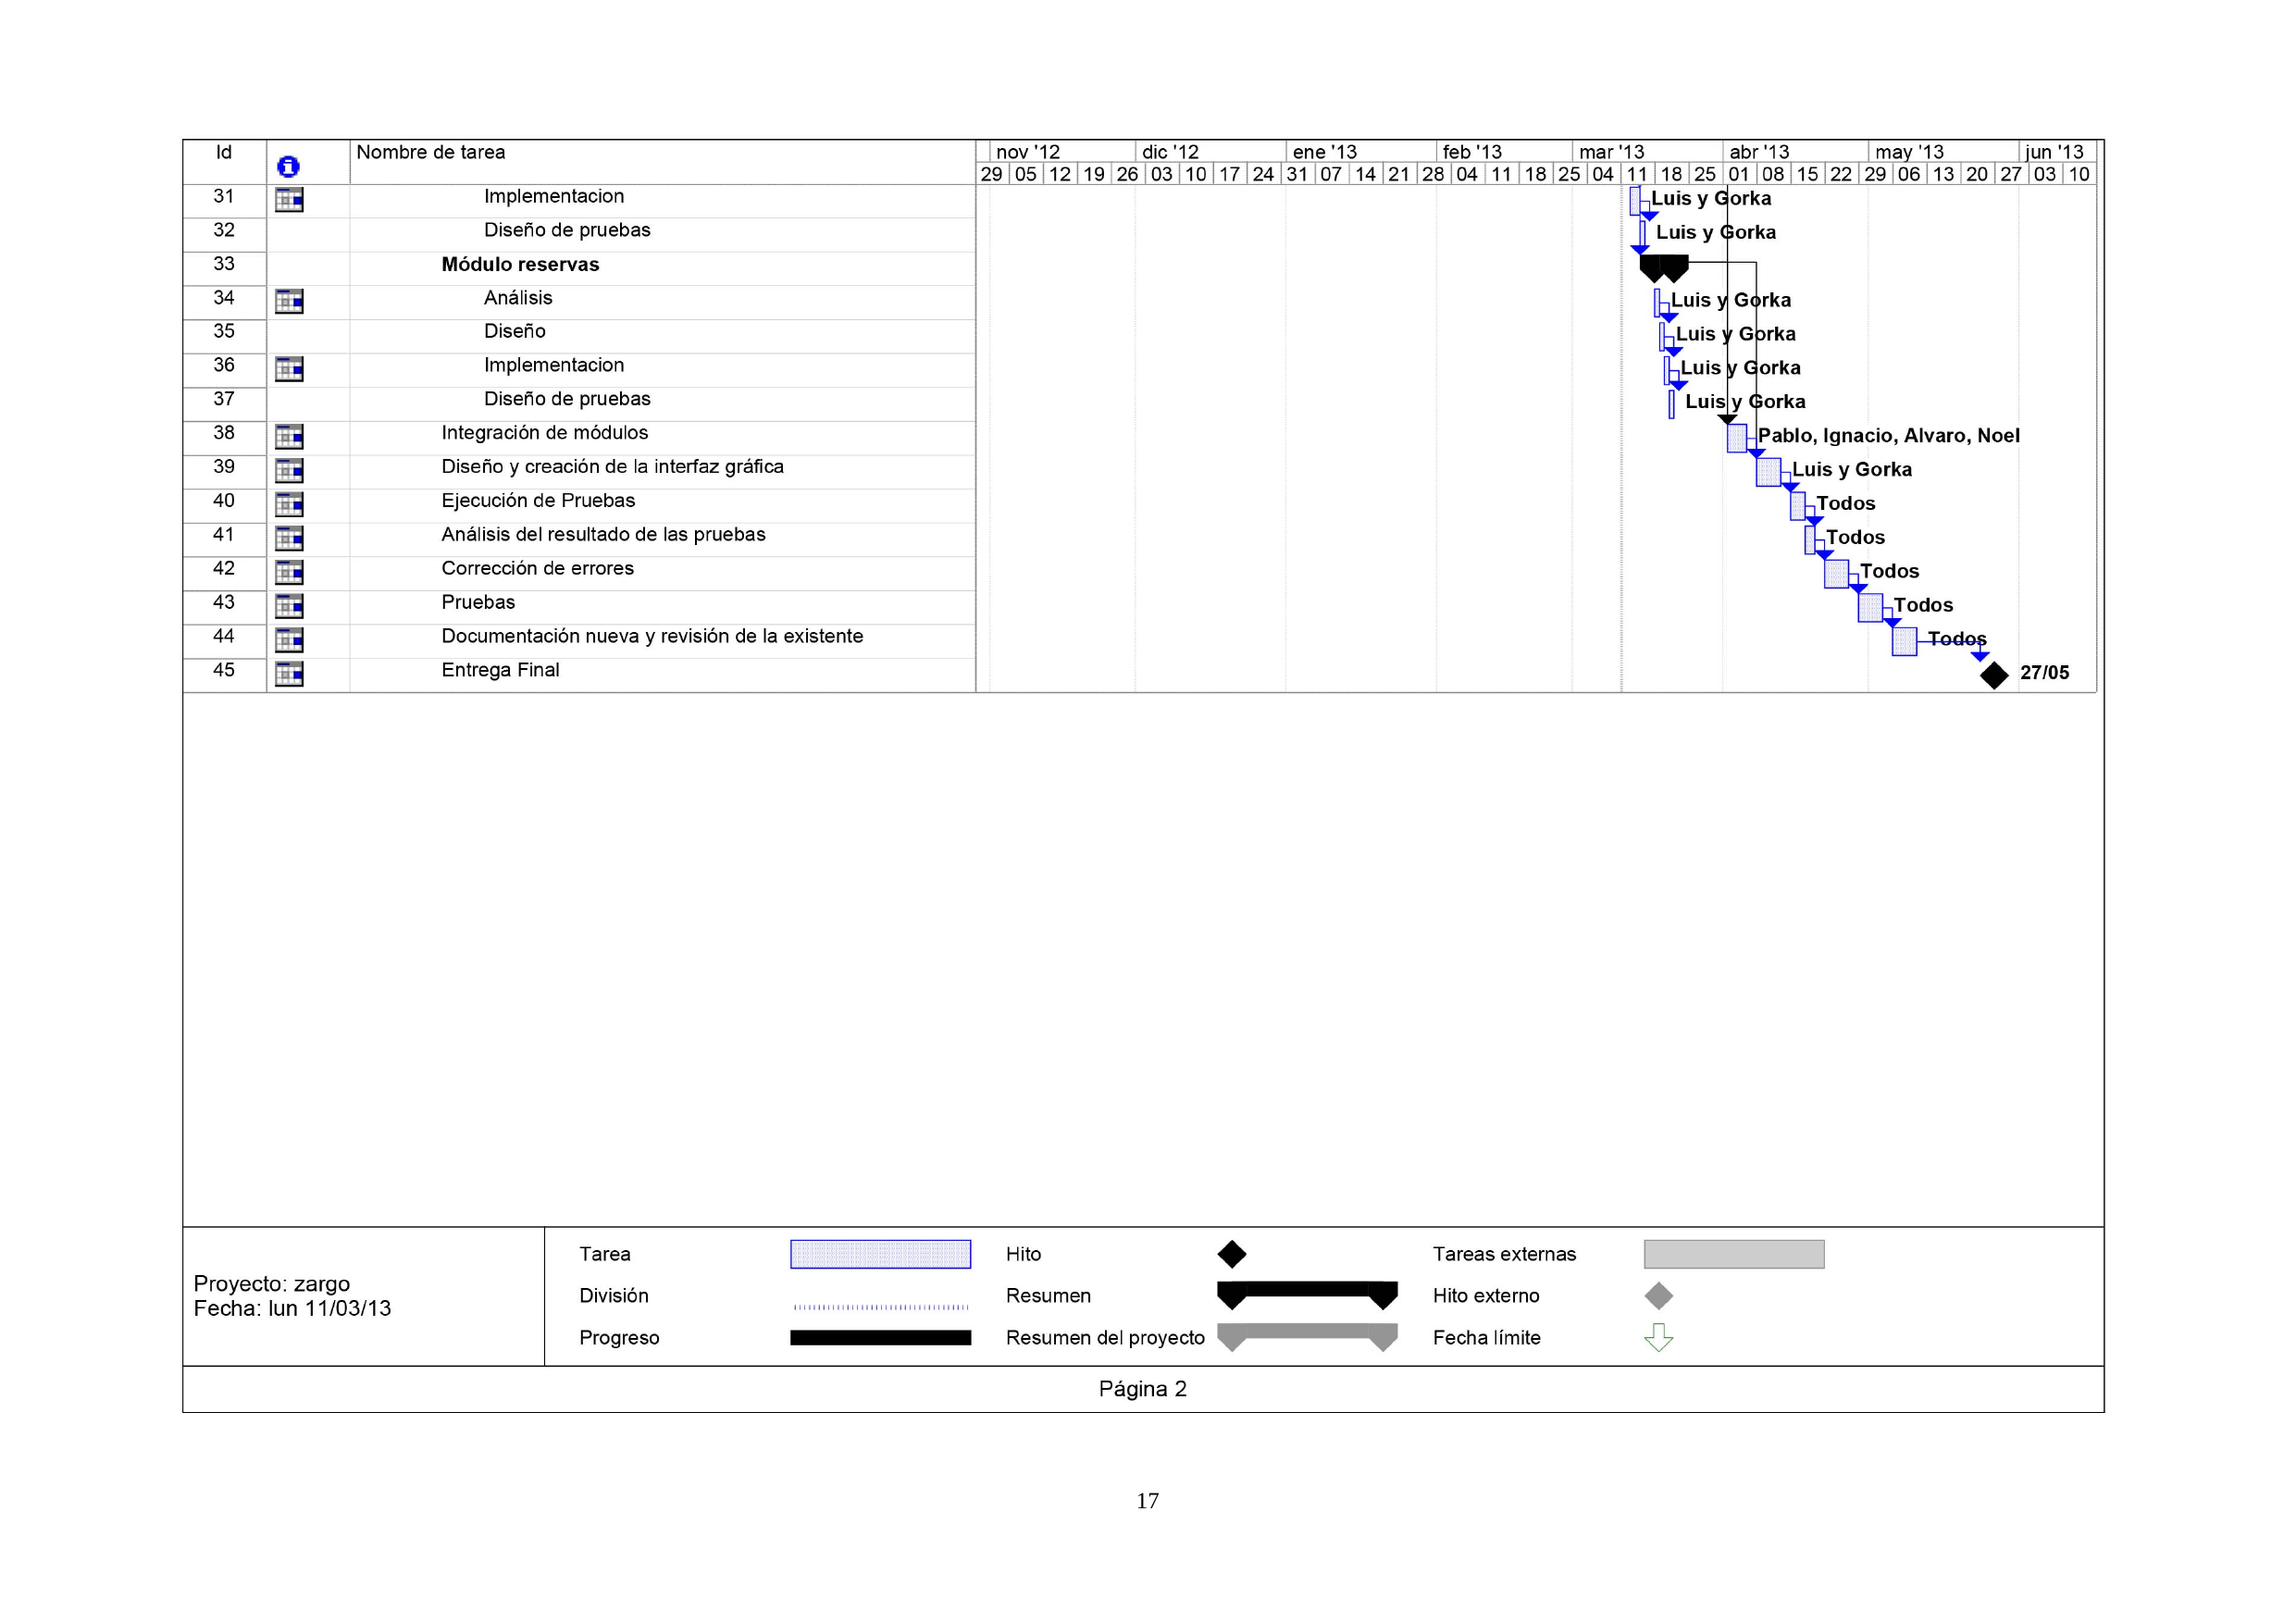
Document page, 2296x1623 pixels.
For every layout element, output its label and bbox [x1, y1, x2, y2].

picture [169, 135, 2127, 1413]
